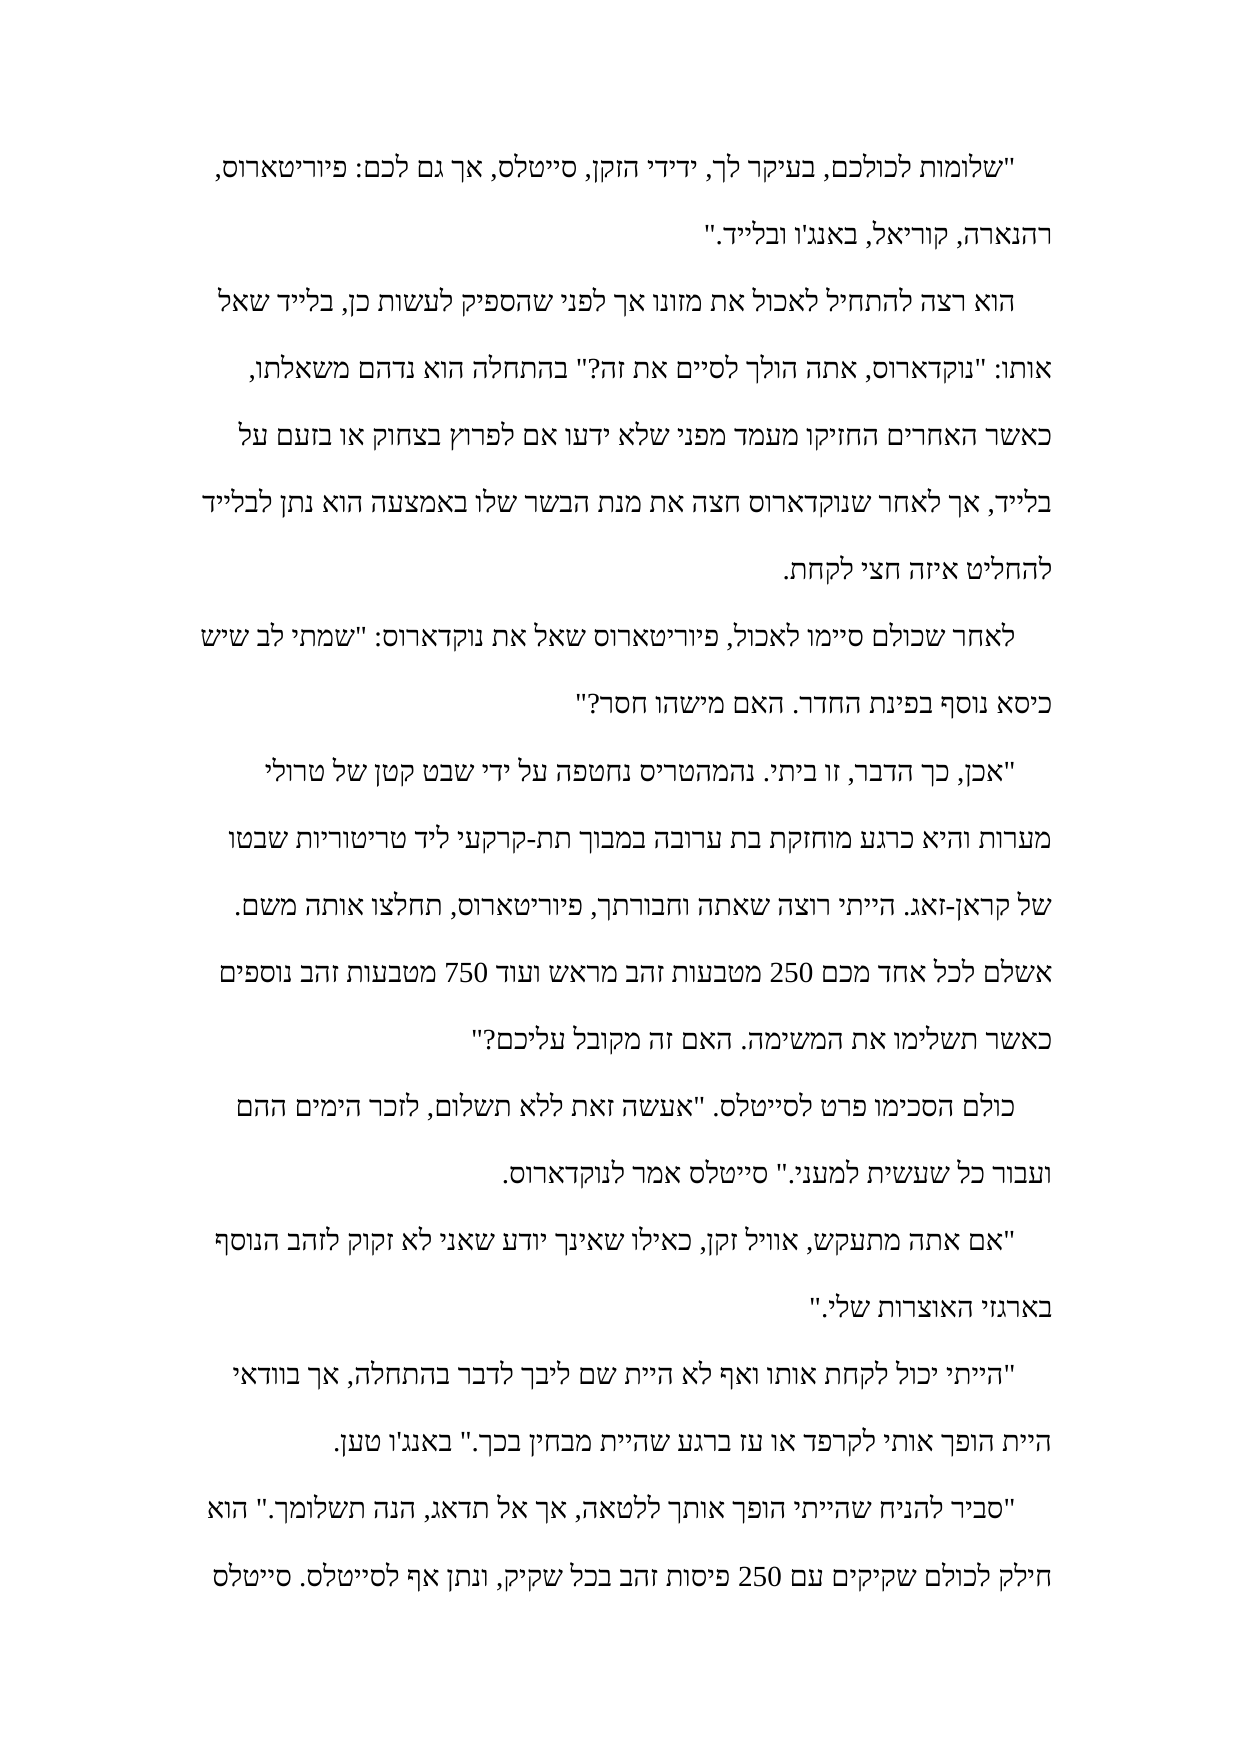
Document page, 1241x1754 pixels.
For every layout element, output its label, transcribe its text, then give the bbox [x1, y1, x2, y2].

text "אם אתה מתעקש, אוויל זקן, כאילו שאינך יודע שאני לא זקוק לזהב הנוסף בארגזי האוצרות שלי." [187, 1223, 1053, 1324]
text "שלומות לכולכם, בעיקר לך, ידידי הזקן, סייטלס, אך גם לכם: פיוריטארוס, רהנארה, קוריאל, באנג'ו ובלייד." [187, 150, 1053, 251]
text "הייתי יכול לקחת אותו ואף לא היית שם ליבך לדבר בהתחלה, אך בוודאי היית הופך אותי לקרפד או עז ברגע שהיית מבחין בכך." באנג'ו טען. [187, 1357, 1053, 1458]
text כולם הסכימו פרט לסייטלס. "אעשה זאת ללא תשלום, לזכר הימים ההם ועבור כל שעשית למעני." סייטלס אמר לנוקדארוס. [187, 1089, 1053, 1190]
text לאחר שכולם סיימו לאכול, פיוריטארוס שאל את נוקדארוס: "שמתי לב שיש כיסא נוסף בפינת החדר. האם מישהו חסר?" [187, 619, 1053, 720]
text "אכן, כך הדבר, זו ביתי. נהמהטריס נחטפה על ידי שבט קטן של טרולי מערות והיא כרגע מוחזקת בת ערובה במבוך תת-קרקעי ליד טריטוריות שבטו של קראן-זאג. הייתי רוצה שאתה וחבורתך, פיוריטארוס, תחלצו אותה משם. אשלם לכל אחד מכם 250 מטבעות זהב מראש ועוד 750 מטבעות זהב נוספים כאשר תשלימו את המשימה. האם זה מקובל עליכם?" [187, 754, 1053, 1056]
text הוא רצה להתחיל לאכול את מזונו אך לפני שהספיק לעשות כן, בלייד שאל אותו: "נוקדארוס, אתה הולך לסיים את זה?" בהתחלה הוא נדהם משאלתו, כאשר האחרים החזיקו מעמד מפני שלא ידעו אם לפרוץ בצחוק או בזעם על בלייד, אך לאחר שנוקדארוס חצה את מנת הבשר שלו באמצעה הוא נתן לבלייד להחליט איזה חצי לקחת. [187, 284, 1053, 586]
text "סביר להניח שהייתי הופך אותך ללטאה, אך אל תדאג, הנה תשלומך." הוא חילק לכולם שקיקים עם 250 פיסות זהב בכל שקיק, ונתן אף לסייטלס. סייטלס הרים את השקיק אך הניחו חרישית על הרצפה מתחת לכיסאו. "כעת בואו אל הקומה התחתונה, משם אשגר אתכם ואת סוסיכם אל פתח המערה. או, כמעט שכחתי. הנה, סייטלס, קח את המגילה הזו, זה כרטיס היציאה שלכם מחוץ למבוך מרגע שתשלימו את המשימה." נוקדארוס אמר להם, ואז הובילם למטה אל הכניסה לצריח, היכן שהמתינו להם סוסיהם לאחר שאכלו ושתו גם כן. כולם עלו על סוסיהם. אז נוקדארוס לחש את כישוף הטלפורטציה, לאחר ששבר שתי קוביות 9-מאנה-ירוקה: [187, 1492, 1053, 1592]
